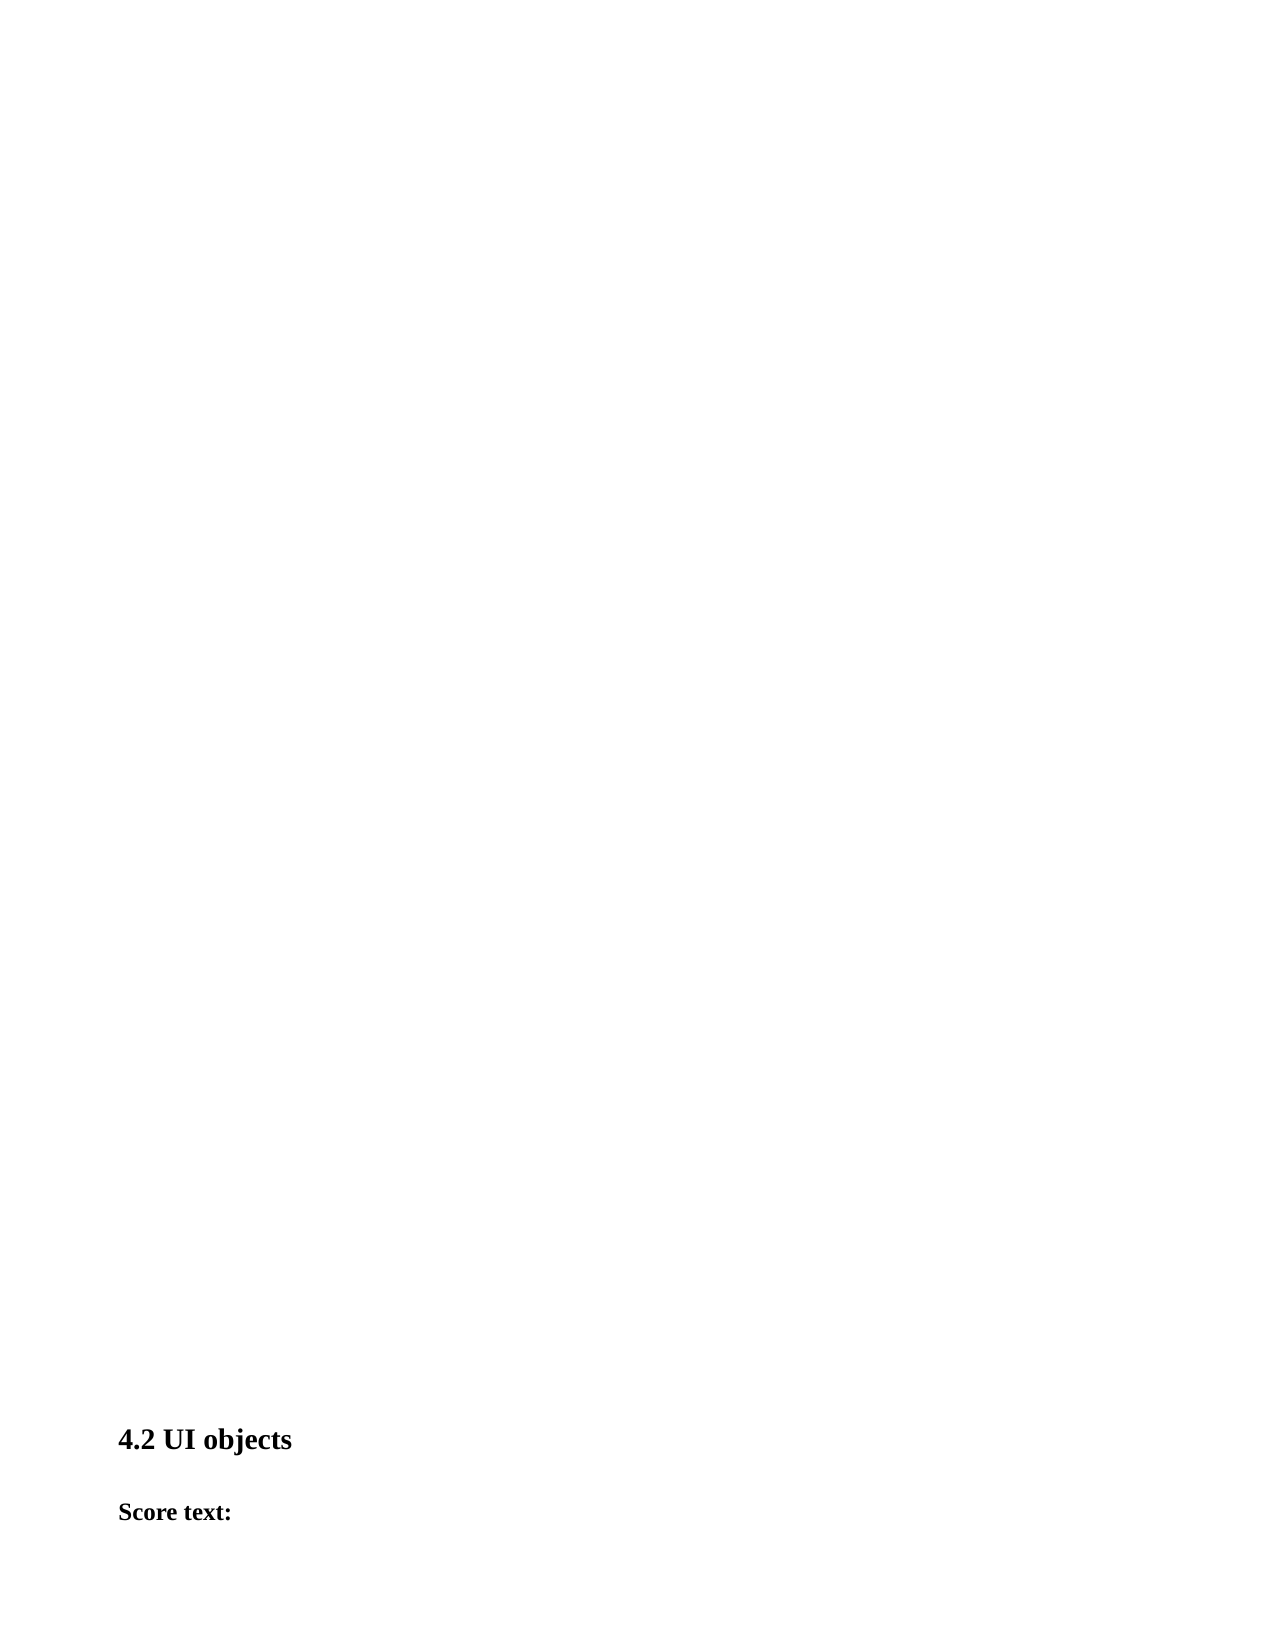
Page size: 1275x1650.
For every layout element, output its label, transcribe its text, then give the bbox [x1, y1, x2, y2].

text 4.2 UI objects [118, 1422, 1157, 1456]
text Score text: [118, 1497, 1157, 1526]
